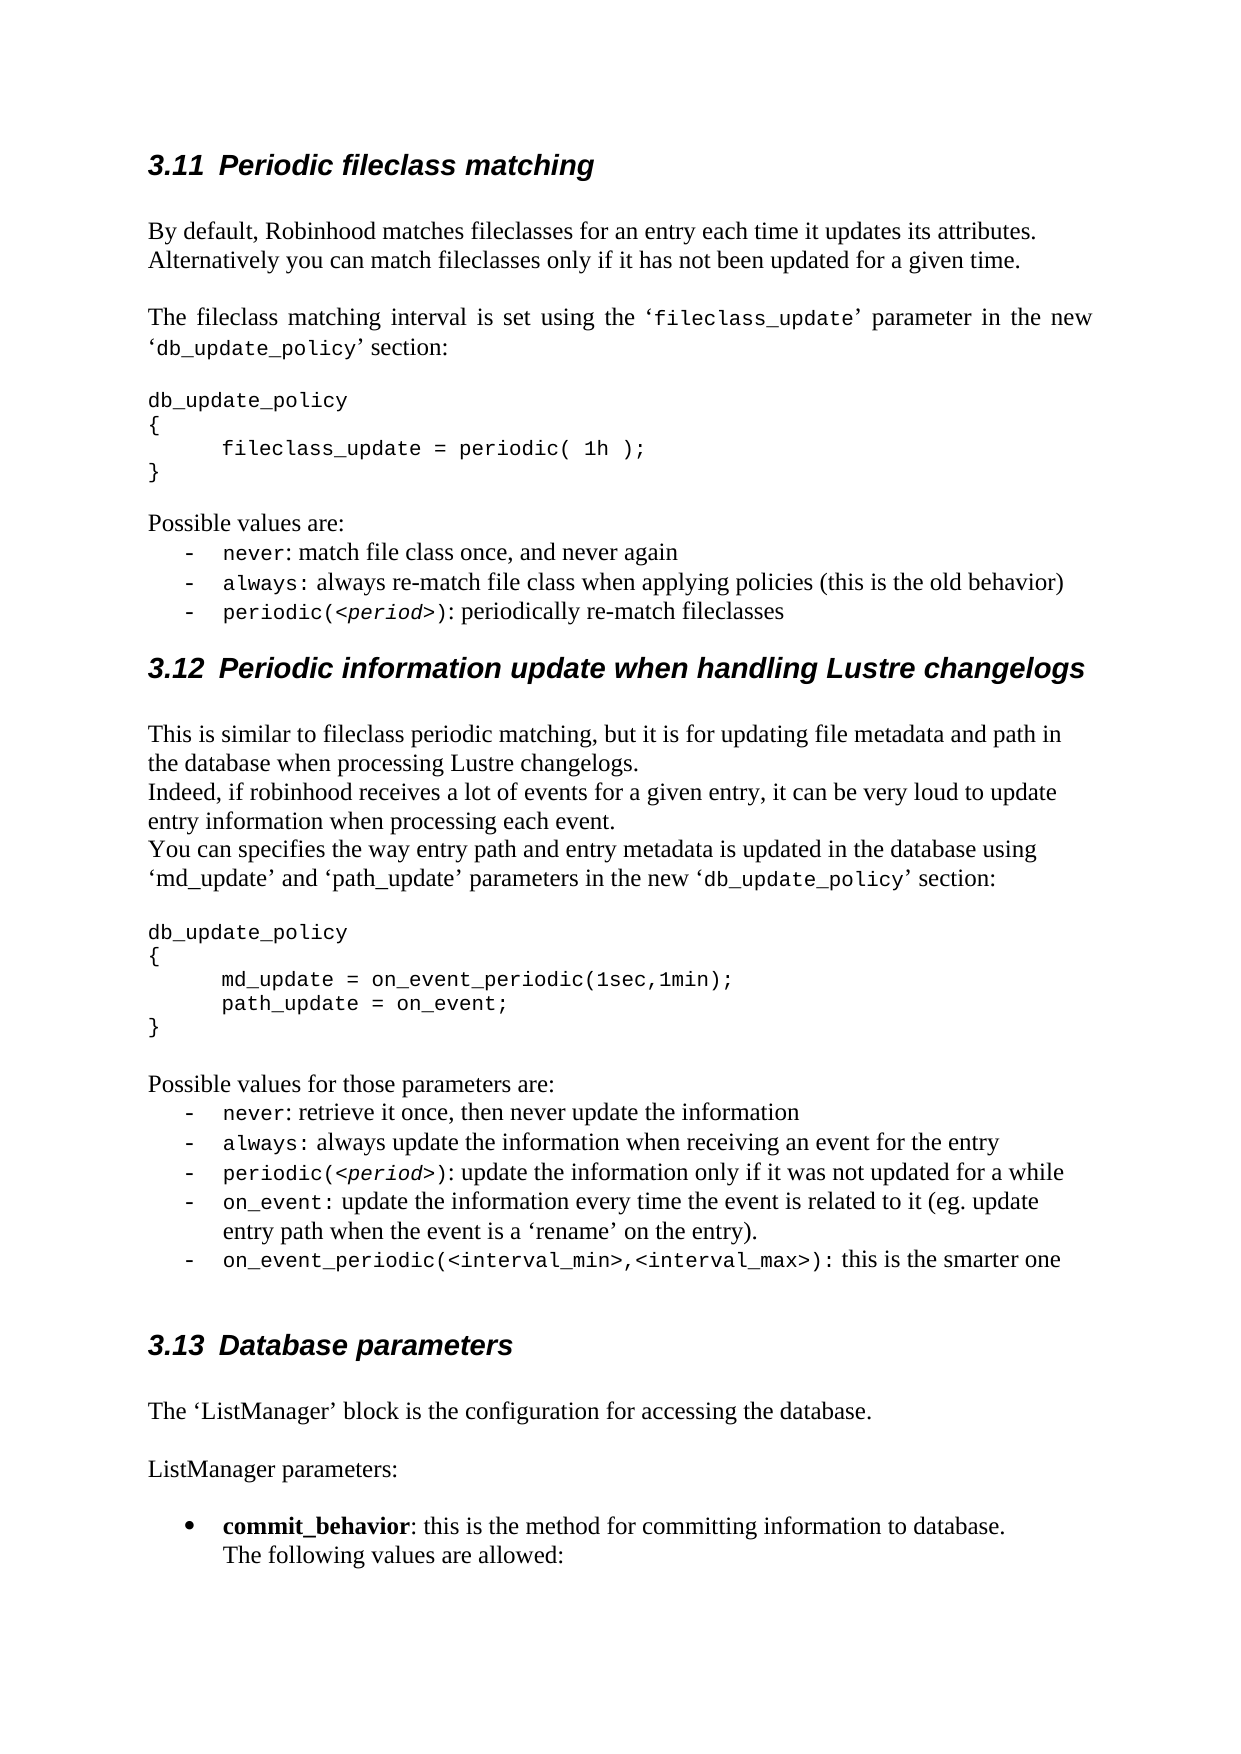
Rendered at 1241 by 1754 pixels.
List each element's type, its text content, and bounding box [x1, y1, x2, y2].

text } [148, 1016, 1093, 1040]
text ListManager parameters: [148, 1454, 1093, 1483]
text { [148, 945, 1093, 969]
list always: always re-match file class when applying policies (this is the old behavior) [185, 567, 1093, 596]
list never: retrieve it once, then never update the information [185, 1097, 1093, 1127]
text By default, Robinhood matches fileclasses for an entry each time it updates its attributes. Alternatively you can match fileclasses only if it has not been updated for a given time. [148, 216, 1093, 274]
list periodic(<period>): update the information only if it was not updated for a while [185, 1157, 1093, 1186]
text The ‘ListManager’ block is the configuration for accessing the database. [148, 1396, 1093, 1425]
text { [148, 414, 1093, 438]
subtitle Periodic fileclass matching [148, 148, 1093, 181]
list always: always update the information when receiving an event for the entry [185, 1127, 1093, 1157]
text fileclass_update = periodic( 1h ); [148, 438, 1093, 461]
text db_update_policy [148, 922, 1093, 945]
text md_update = on_event_periodic(1sec,1min); [148, 969, 1093, 993]
list periodic(<period>): periodically re-match fileclasses [185, 596, 1093, 626]
list on_event: update the information every time the event is related to it (eg. update entry path when the event is a ‘rename’ on the entry). [185, 1186, 1093, 1244]
subtitle Periodic information update when handling Lustre changelogs [148, 651, 1093, 684]
text Possible values are: [148, 508, 1093, 537]
text This is similar to fileclass periodic matching, but it is for updating file metadata and path in the database when processing Lustre changelogs. [148, 719, 1093, 777]
text db_update_policy [148, 390, 1093, 414]
text The fileclass matching interval is set using the ‘fileclass_update’ parameter in the new ‘db_update_policy’ section: [148, 302, 1093, 362]
list commit_behavior: this is the method for committing information to database. The following values are allowed: [185, 1511, 1093, 1569]
text path_update = on_event; [148, 993, 1093, 1016]
subtitle Database parameters [148, 1328, 1093, 1361]
list never: match file class once, and never again [185, 537, 1093, 567]
text } [148, 461, 1093, 485]
text Indeed, if robinhood receives a lot of events for a given entry, it can be very loud to update entry information when processing each event. [148, 777, 1093, 834]
text Possible values for those parameters are: [148, 1069, 1093, 1097]
text You can specifies the way entry path and entry metadata is updated in the database using ‘md_update’ and ‘path_update’ parameters in the new ‘db_update_policy’ section: [148, 834, 1093, 893]
list on_event_periodic(<interval_min>,<interval_max>): this is the smarter one [185, 1244, 1093, 1274]
